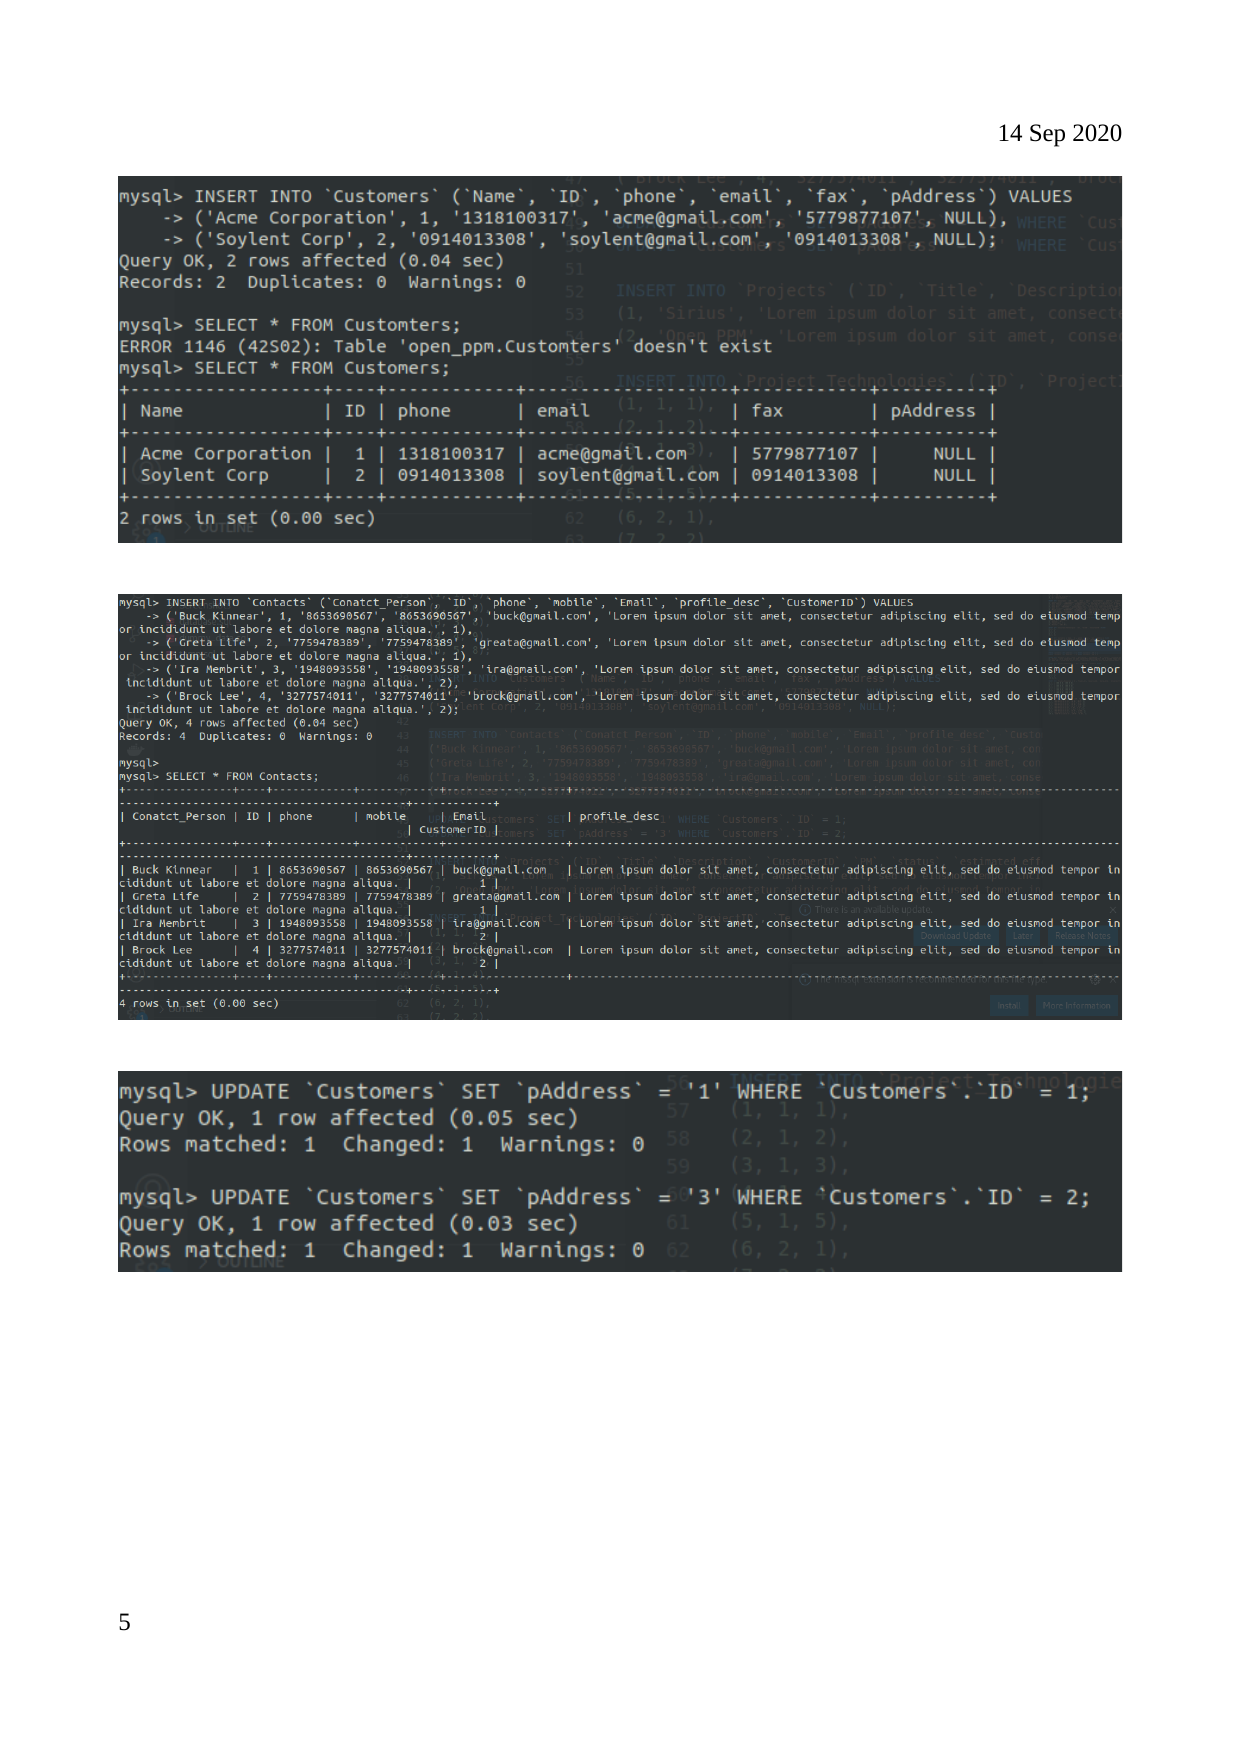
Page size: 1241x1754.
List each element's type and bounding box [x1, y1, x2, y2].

picture [118, 176, 1123, 543]
picture [118, 1071, 1123, 1272]
picture [118, 594, 1123, 1020]
